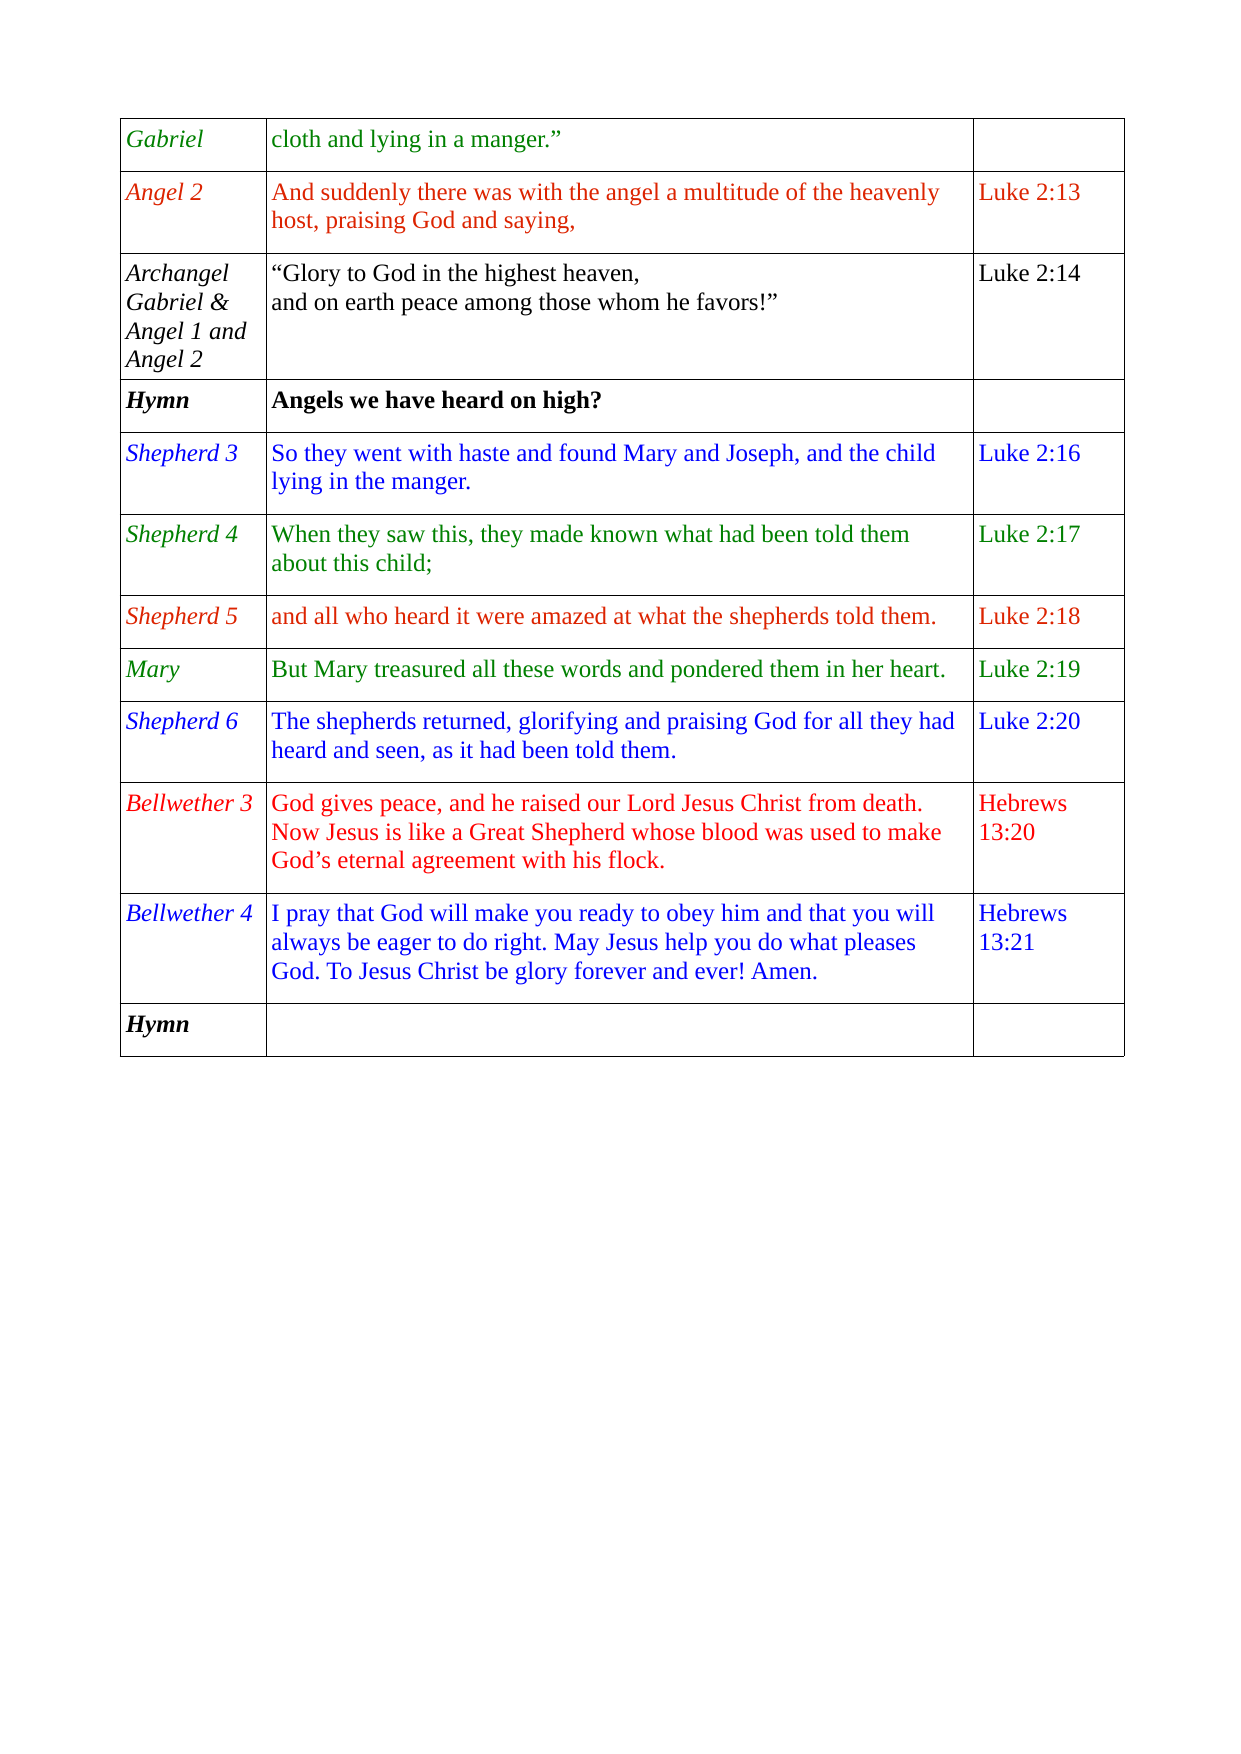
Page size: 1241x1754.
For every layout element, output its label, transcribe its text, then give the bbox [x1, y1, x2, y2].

table_cell And suddenly there was with the angel a multitude of the heavenly host, praising God and saying, [267, 172, 973, 252]
table_cell Shepherd 6 [121, 702, 266, 782]
table_cell Hymn [121, 380, 266, 432]
table_cell Shepherd 3 [121, 433, 266, 513]
table_cell [267, 1004, 973, 1056]
table_cell Bellwether 4 [121, 894, 266, 1003]
table_cell I pray that God will make you ready to obey him and that you will always be eager to do right. May Jesus help you do what pleases God. To Jesus Christ be glory forever and ever! Amen. [267, 894, 973, 1003]
table_cell Luke 2:16 [974, 433, 1124, 513]
table_cell [974, 1004, 1124, 1056]
table_cell The shepherds returned, glorifying and praising God for all they had heard and seen, as it had been told them. [267, 702, 973, 782]
table_cell Angel 2 [121, 172, 266, 252]
table_cell Hebrews 13:20 [974, 783, 1124, 892]
table_cell Luke 2:18 [974, 596, 1124, 648]
table_cell [974, 380, 1124, 432]
table_cell and all who heard it were amazed at what the shepherds told them. [267, 596, 973, 648]
table_cell But Mary treasured all these words and pondered them in her heart. [267, 649, 973, 701]
table_cell Luke 2:14 [974, 254, 1124, 379]
table_cell Luke 2:13 [974, 172, 1124, 252]
table_cell Luke 2:20 [974, 702, 1124, 782]
table_cell When they saw this, they made known what had been told them about this child; [267, 515, 973, 595]
table_cell cloth and lying in a manger.” [267, 119, 973, 171]
table_cell Shepherd 4 [121, 515, 266, 595]
table_cell Hebrews 13:21 [974, 894, 1124, 1003]
table_cell Luke 2:17 [974, 515, 1124, 595]
table_cell Bellwether 3 [121, 783, 266, 892]
table_cell “Glory to God in the highest heaven, and on earth peace among those whom he favors!” [267, 254, 973, 379]
table_cell So they went with haste and found Mary and Joseph, and the child lying in the manger. [267, 433, 973, 513]
table_cell Mary [121, 649, 266, 701]
table_cell God gives peace, and he raised our Lord Jesus Christ from death. Now Jesus is like a Great Shepherd whose blood was used to make God’s eternal agreement with his flock. [267, 783, 973, 892]
table_cell [974, 119, 1124, 171]
table_cell Gabriel [121, 119, 266, 171]
table_cell Hymn [121, 1004, 266, 1056]
table_cell Archangel Gabriel & Angel 1 and Angel 2 [121, 254, 266, 379]
table_cell Luke 2:19 [974, 649, 1124, 701]
table_cell Shepherd 5 [121, 596, 266, 648]
table_cell Angels we have heard on high? [267, 380, 973, 432]
